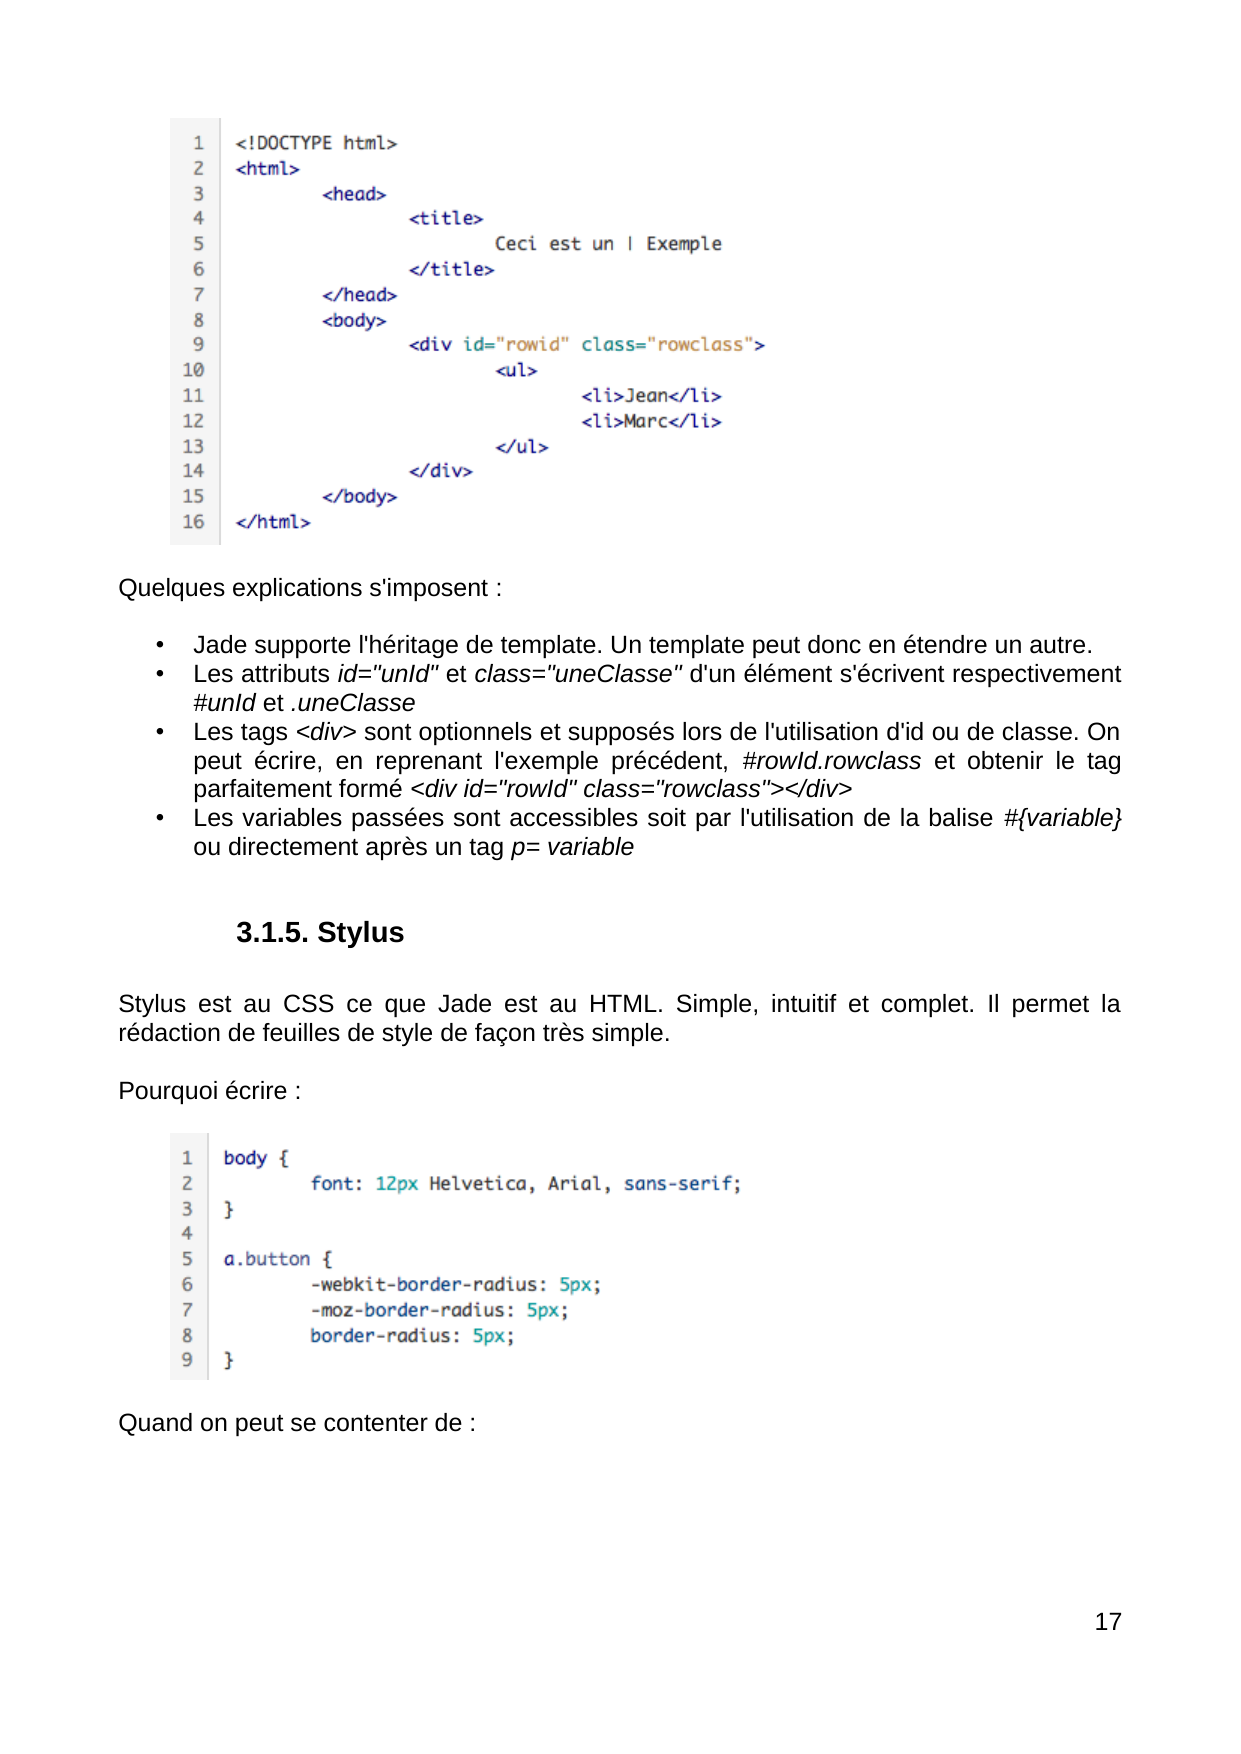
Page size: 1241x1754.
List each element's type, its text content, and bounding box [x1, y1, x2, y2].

list Jade supporte l'héritage de template. Un template peut donc en étendre un autre. [156, 630, 1122, 659]
picture [170, 1133, 1071, 1380]
list Les variables passées sont accessibles soit par l'utilisation de la balise #{variable} ou directement après un tag p= variable [156, 803, 1122, 861]
text Stylus est au CSS ce que Jade est au HTML. Simple, intuitif et complet. Il permet la rédaction de feuilles de style de façon très simple. [118, 989, 1122, 1047]
list Les attributs id="unId" et class="uneClasse" d'un élément s'écrivent respectivement #unId et .uneClasse [156, 659, 1122, 717]
subtitle 3.1.5. Stylus [236, 914, 1122, 948]
text Pourquoi écrire : [118, 1076, 1122, 1104]
list Les tags <div> sont optionnels et supposés lors de l'utilisation d'id ou de classe. On peut écrire, en reprenant l'exemple précédent, #rowId.rowclass et obtenir le tag parfaitement formé <div id="rowId" class="rowclass"></div> [156, 717, 1122, 803]
text Quelques explications s'imposent : [118, 573, 1122, 602]
picture [170, 118, 1071, 545]
text Quand on peut se contenter de : [118, 1408, 1122, 1437]
